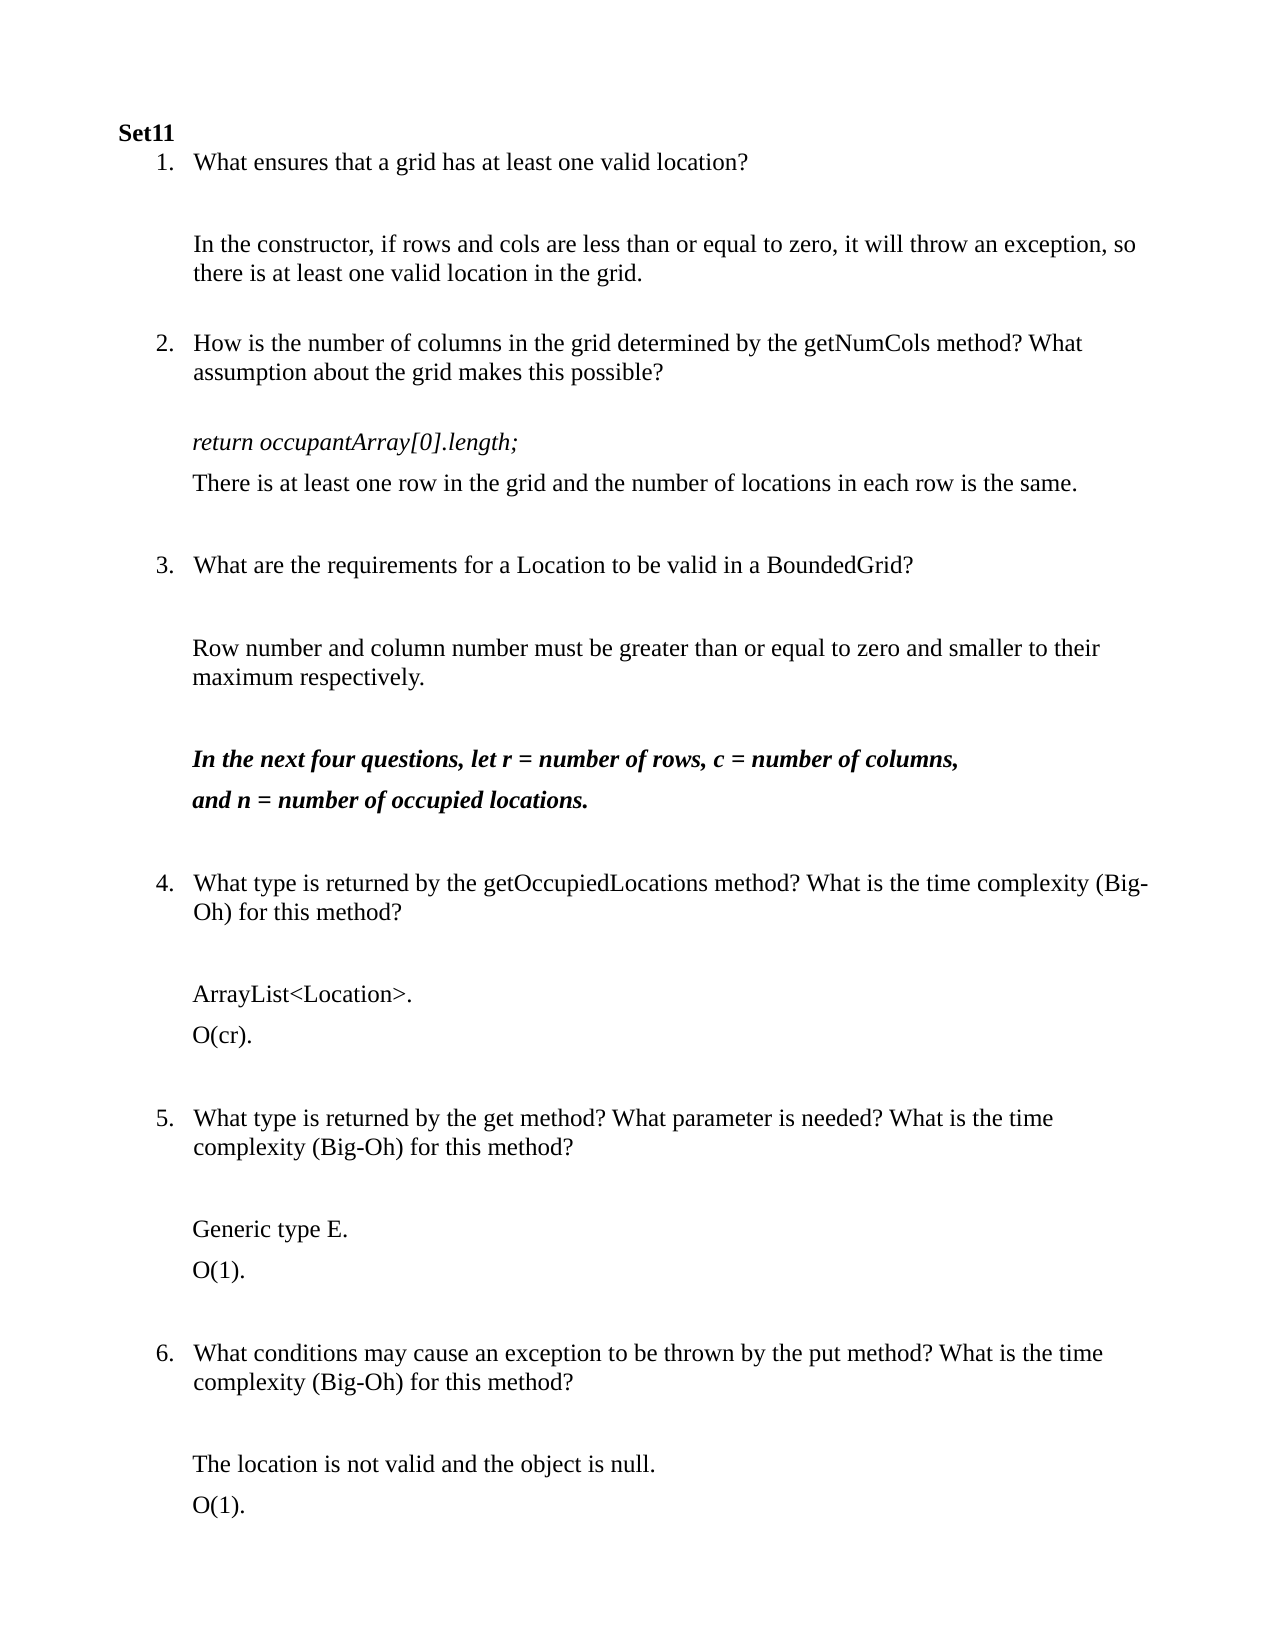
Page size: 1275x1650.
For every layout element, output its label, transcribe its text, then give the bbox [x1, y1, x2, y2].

text O(1). [118, 1256, 1157, 1284]
text and n = number of occupied locations. [118, 786, 1157, 814]
text O(1). [118, 1491, 1157, 1519]
list How is the number of columns in the grid determined by the getNumCols method? What assumption about the grid makes this possible? [156, 328, 1157, 414]
text ArrayList<Location>. [118, 979, 1157, 1008]
list In the constructor, if rows and cols are less than or equal to zero, it will throw an exception, so there is at least one valid location in the grid. [156, 229, 1157, 316]
list What conditions may cause an exception to be thrown by the put method? What is the time complexity (Big-Oh) for this method? [156, 1338, 1157, 1396]
text Generic type E. [118, 1214, 1157, 1243]
text O(cr). [118, 1021, 1157, 1049]
text The location is not valid and the object is null. [118, 1449, 1157, 1478]
text In the next four questions, let r = number of rows, c = number of columns, [118, 744, 1157, 773]
list What are the requirements for a Location to be valid in a BoundedGrid? [156, 551, 1157, 579]
list What ensures that a grid has at least one valid location? [156, 147, 1157, 176]
list What type is returned by the getOccupiedLocations method? What is the time complexity (Big-Oh) for this method? [156, 868, 1157, 926]
text return occupantArray[0].length; [118, 427, 1157, 456]
text Row number and column number must be greater than or equal to zero and smaller to their maximum respectively. [118, 633, 1157, 691]
text Set11 [118, 118, 1157, 147]
list What type is returned by the get method? What parameter is needed? What is the time complexity (Big-Oh) for this method? [156, 1103, 1157, 1161]
text There is at least one row in the grid and the number of locations in each row is the same. [118, 468, 1157, 497]
